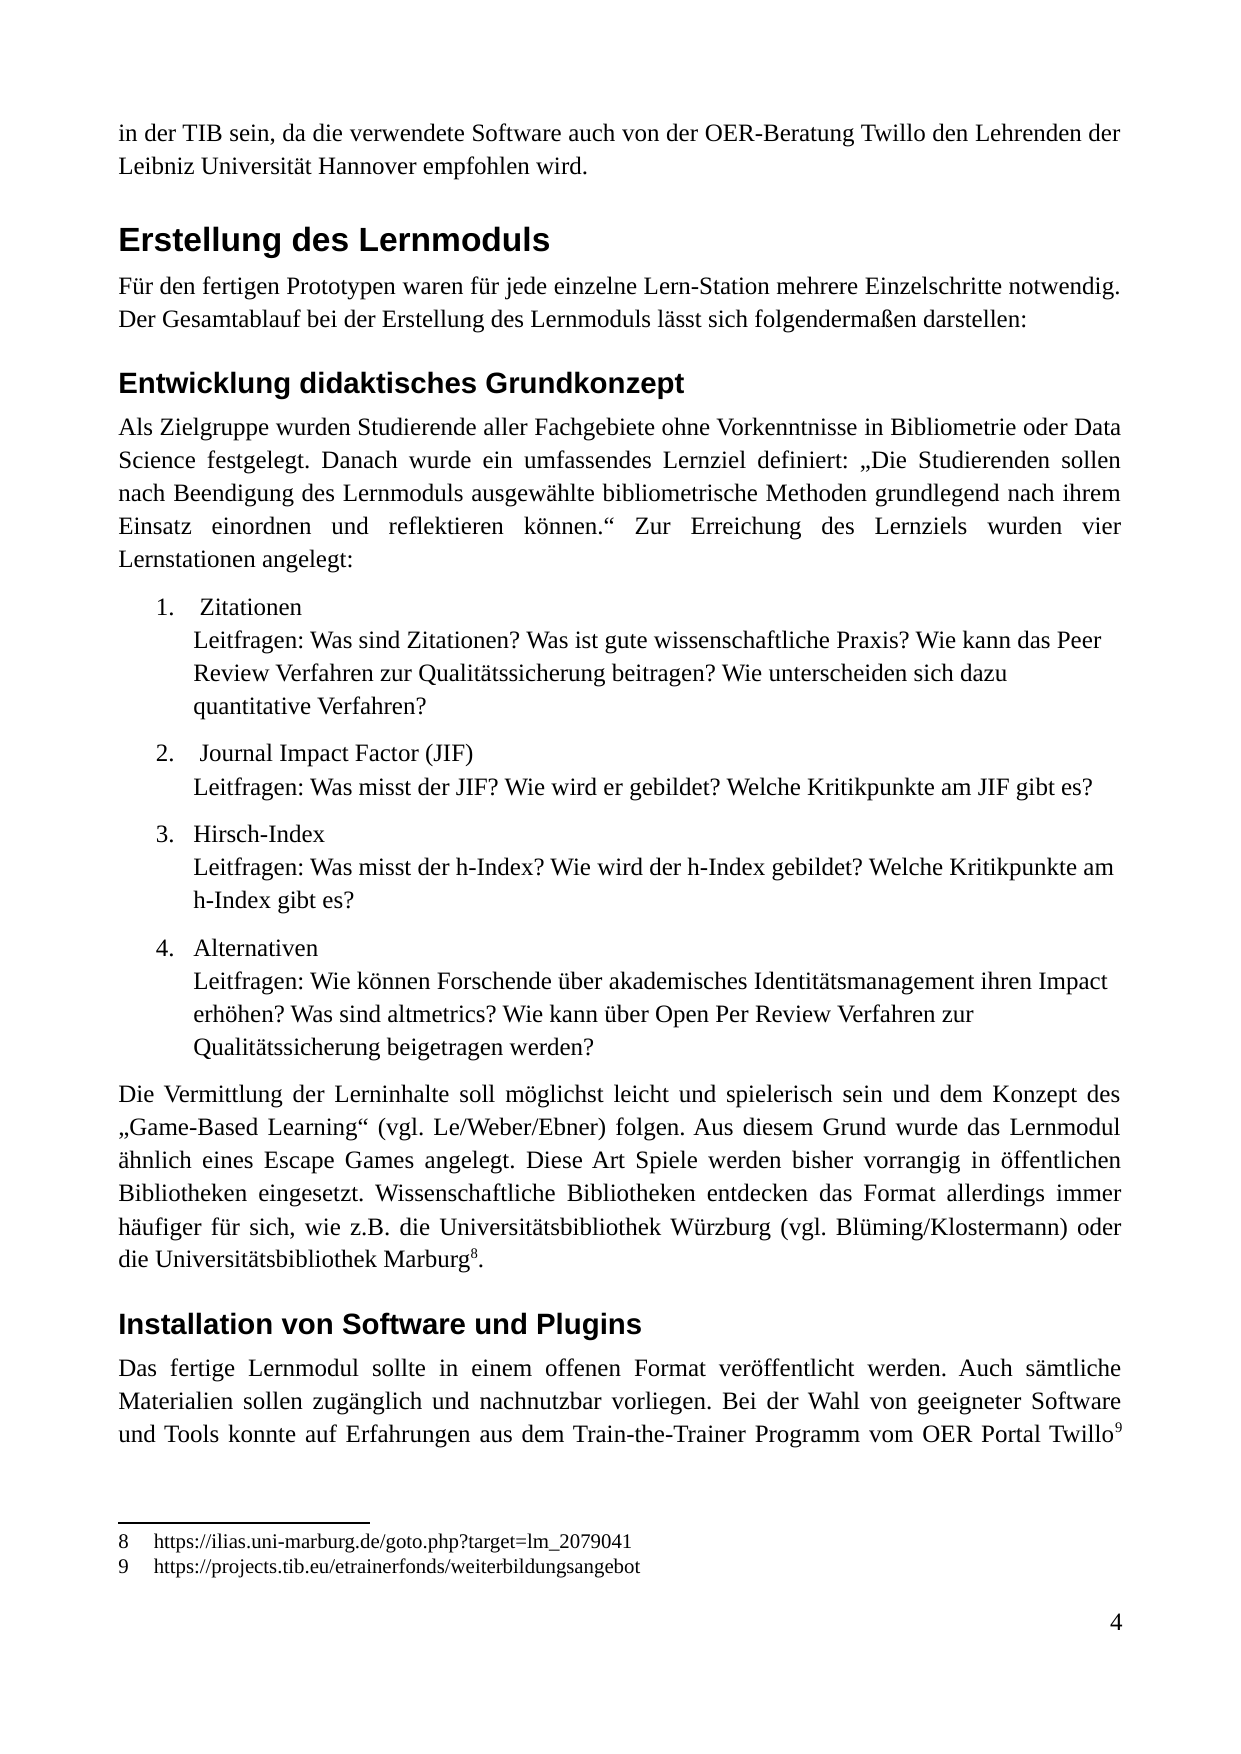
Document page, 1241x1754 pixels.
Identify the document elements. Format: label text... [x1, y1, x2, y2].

subtitle Entwicklung didaktisches Grundkonzept [118, 366, 1122, 400]
subtitle Installation von Software und Plugins [118, 1307, 1122, 1341]
list Zitationen Leitfragen: Was sind Zitationen? Was ist gute wissenschaftliche Praxis? Wie kann das Peer Review Verfahren zur Qualitätssicherung beitragen? Wie unterscheiden sich dazu quantitative Verfahren? [156, 592, 1122, 720]
subtitle Erstellung des Lernmoduls [118, 219, 1122, 258]
list Journal Impact Factor (JIF) Leitfragen: Was misst der JIF? Wie wird er gebildet? Welche Kritikpunkte am JIF gibt es? [156, 738, 1122, 800]
text Das fertige Lernmodul sollte in einem offenen Format veröffentlicht werden. Auch sämtliche Materialien sollen zugänglich und nachnutzbar vorliegen. Bei der Wahl von geeigneter Software und Tools konnte auf Erfahrungen aus dem Train-the-Trainer Programm vom OER Portal Twillo zurückgegriffen werden. In dem Programm wird die Open-Source Anwendung LiaScript in Kombination mit Atom und Github empfohlen und Manuals zur Installation angeboten. [118, 1353, 1122, 1481]
text https://projects.tib.eu/etrainerfonds/weiterbildungsangebot [118, 1553, 1122, 1578]
text Als Zielgruppe wurden Studierende aller Fachgebiete ohne Vorkenntnisse in Bibliometrie oder Data Science festgelegt. Danach wurde ein umfassendes Lernziel definiert: „Die Studierenden sollen nach Beendigung des Lernmoduls ausgewählte bibliometrische Methoden grundlegend nach ihrem Einsatz einordnen und reflektieren können.“ Zur Erreichung des Lernziels wurden vier Lernstationen angelegt: [118, 412, 1122, 573]
text https://ilias.uni-marburg.de/goto.php?target=lm_2079041 [118, 1529, 1122, 1553]
text in der TIB sein, da die verwendete Software auch von der OER-Beratung Twillo den Lehrenden der Leibniz Universität Hannover empfohlen wird. [118, 118, 1122, 180]
text Für den fertigen Prototypen waren für jede einzelne Lern-Station mehrere Einzelschritte notwendig. Der Gesamtablauf bei der Erstellung des Lernmoduls lässt sich folgendermaßen darstellen: [118, 271, 1122, 332]
text Die Vermittlung der Lerninhalte soll möglichst leicht und spielerisch sein und dem Konzept des „Game-Based Learning“ (vgl. Le/Weber/Ebner) folgen. Aus diesem Grund wurde das Lernmodul ähnlich eines Escape Games angelegt. Diese Art Spiele werden bisher vorrangig in öffentlichen Bibliotheken eingesetzt. Wissenschaftliche Bibliotheken entdecken das Format allerdings immer häufiger für sich, wie z.B. die Universitätsbibliothek Würzburg (vgl. Blüming/Klostermann) oder die Universitätsbibliothek Marburg. [118, 1079, 1122, 1273]
list Hirsch-Index Leitfragen: Was misst der h-Index? Wie wird der h-Index gebildet? Welche Kritikpunkte am h-Index gibt es? [156, 819, 1122, 914]
list Alternativen Leitfragen: Wie können Forschende über akademisches Identitätsmanagement ihren Impact erhöhen? Was sind altmetrics? Wie kann über Open Per Review Verfahren zur Qualitätssicherung beigetragen werden? [156, 933, 1122, 1061]
